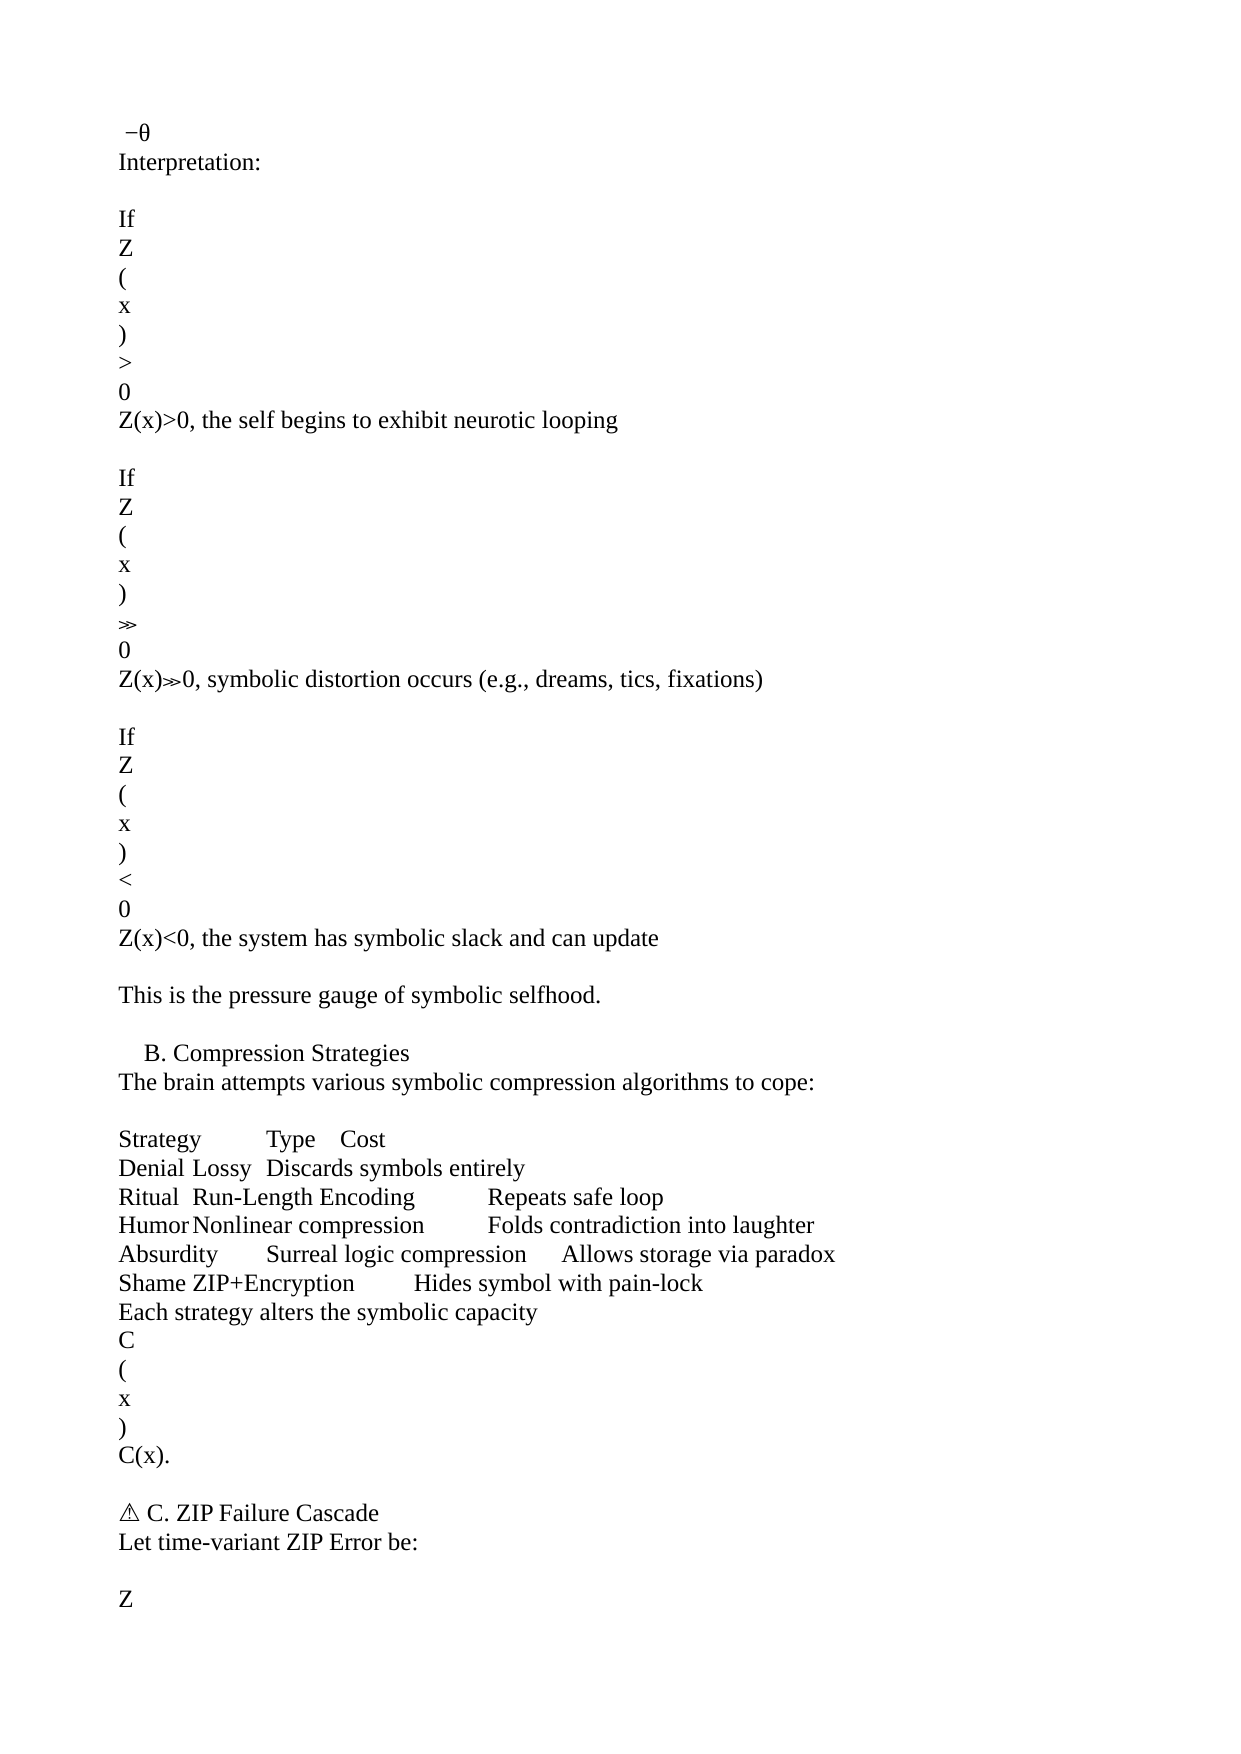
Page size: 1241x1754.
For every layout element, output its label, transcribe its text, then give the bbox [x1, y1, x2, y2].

text ≫ [118, 607, 1122, 636]
text Shame ZIP+Encryption Hides symbol with pain-lock [118, 1268, 1122, 1297]
text Let time-variant ZIP Error be: [118, 1527, 1122, 1556]
text −θ [118, 118, 1122, 147]
text ( [118, 1354, 1122, 1383]
text Z [118, 751, 1122, 779]
text ( [118, 779, 1122, 808]
text Interpretation: [118, 147, 1122, 176]
text ( [118, 262, 1122, 291]
text Z [118, 1584, 1122, 1613]
text The brain attempts various symbolic compression algorithms to cope: [118, 1067, 1122, 1096]
text ) [118, 837, 1122, 866]
text > [118, 348, 1122, 377]
text Strategy Type Cost [118, 1124, 1122, 1153]
text 0 [118, 894, 1122, 923]
text Absurdity Surreal logic compression Allows storage via paradox [118, 1239, 1122, 1268]
text x [118, 808, 1122, 837]
text ) [118, 578, 1122, 607]
text C [118, 1326, 1122, 1354]
text Each strategy alters the symbolic capacity [118, 1297, 1122, 1326]
text If [118, 463, 1122, 492]
text ) [118, 319, 1122, 348]
text x [118, 1383, 1122, 1412]
text Z [118, 492, 1122, 521]
text This is the pressure gauge of symbolic selfhood. [118, 981, 1122, 1009]
text Z(x)>0, the self begins to exhibit neurotic looping [118, 406, 1122, 434]
text 🧩 B. Compression Strategies [118, 1038, 1122, 1067]
text Z(x)≫0, symbolic distortion occurs (e.g., dreams, tics, fixations) [118, 664, 1122, 693]
text < [118, 866, 1122, 894]
text C(x). [118, 1441, 1122, 1469]
text Humor Nonlinear compression Folds contradiction into laughter [118, 1211, 1122, 1239]
text ( [118, 521, 1122, 549]
text ) [118, 1412, 1122, 1441]
text Denial Lossy Discards symbols entirely [118, 1153, 1122, 1182]
text ⚠️ C. ZIP Failure Cascade [118, 1498, 1122, 1527]
text 0 [118, 636, 1122, 664]
text If [118, 204, 1122, 233]
text x [118, 291, 1122, 319]
text Z [118, 233, 1122, 262]
text 0 [118, 377, 1122, 406]
text Ritual Run-Length Encoding Repeats safe loop [118, 1182, 1122, 1211]
text x [118, 549, 1122, 578]
text Z(x)<0, the system has symbolic slack and can update [118, 923, 1122, 952]
text If [118, 722, 1122, 751]
